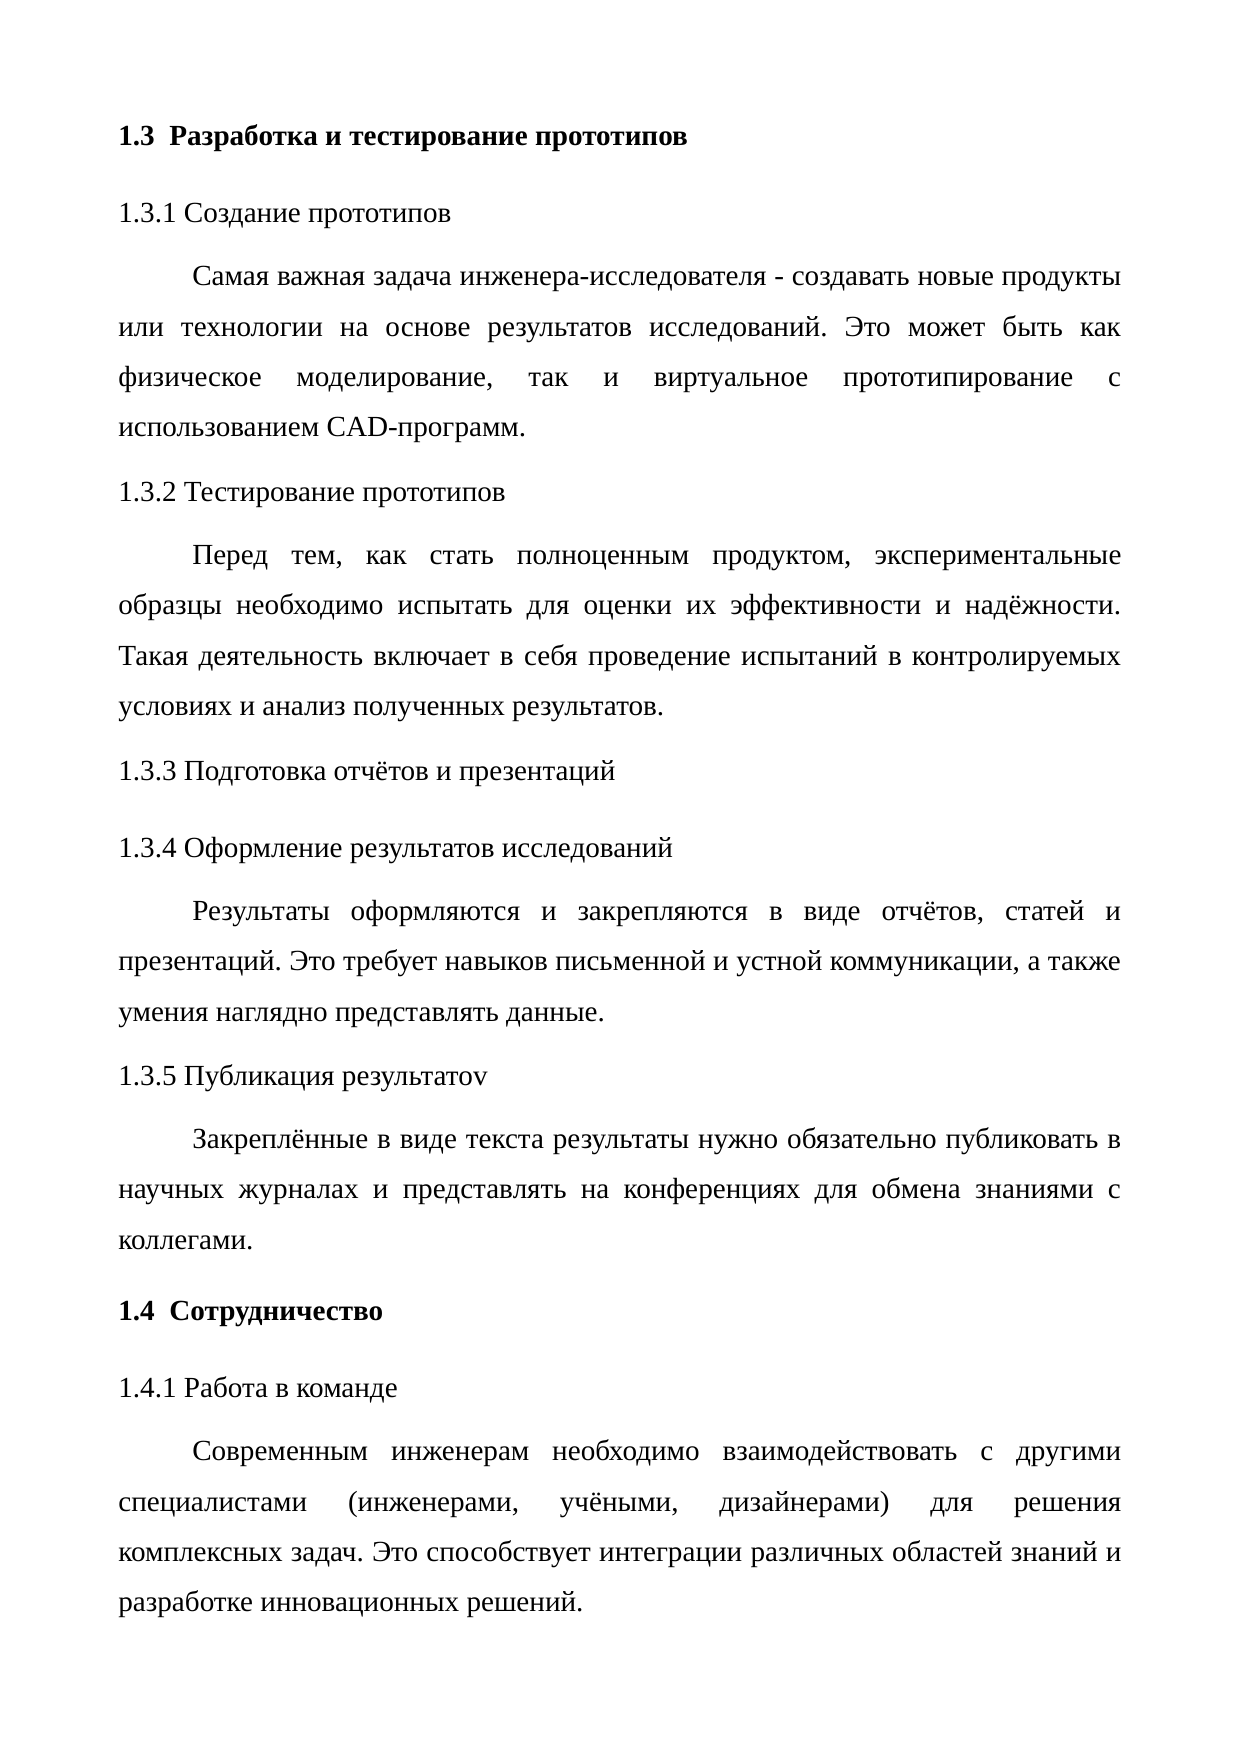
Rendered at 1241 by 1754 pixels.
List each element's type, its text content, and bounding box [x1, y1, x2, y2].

subtitle Публикация результатоv [118, 1058, 1122, 1092]
subtitle Оформление результатов исследований [118, 830, 1122, 864]
subtitle Работа в команде [118, 1371, 1122, 1404]
subtitle Создание прототипов [118, 196, 1122, 229]
text Современным инженерам необходимо взаимодействовать с другими специалистами (инженерами, учёными, дизайнерами) для решения комплексных задач. Это способствует интеграции различных областей знаний и разработке инновационных решений. [118, 1433, 1122, 1618]
subtitle Сотрудничество [118, 1293, 1122, 1327]
subtitle Разработка и тестирование прототипов [118, 118, 1122, 152]
text Результаты оформляются и закрепляются в виде отчётов, статей и презентаций. Это требует навыков письменной и устной коммуникации, а также умения наглядно представлять данные. [118, 893, 1122, 1027]
text Самая важная задача инженера-исследователя - создавать новые продукты или технологии на основе результатов исследований. Это может быть как физическое моделирование, так и виртуальное прототипирование с использованием CAD-программ. [118, 258, 1122, 443]
text Перед тем, как стать полноценным продуктом, экспериментальные образцы необходимо испытать для оценки их эффективности и надёжности. Такая деятельность включает в себя проведение испытаний в контролируемых условиях и анализ полученных результатов. [118, 537, 1122, 721]
subtitle Тестирование прототипов [118, 474, 1122, 508]
text Закреплённые в виде текста результаты нужно обязательно публиковать в научных журналах и представлять на конференциях для обмена знаниями с коллегами. [118, 1121, 1122, 1256]
subtitle Подготовка отчётов и презентаций [118, 753, 1122, 786]
